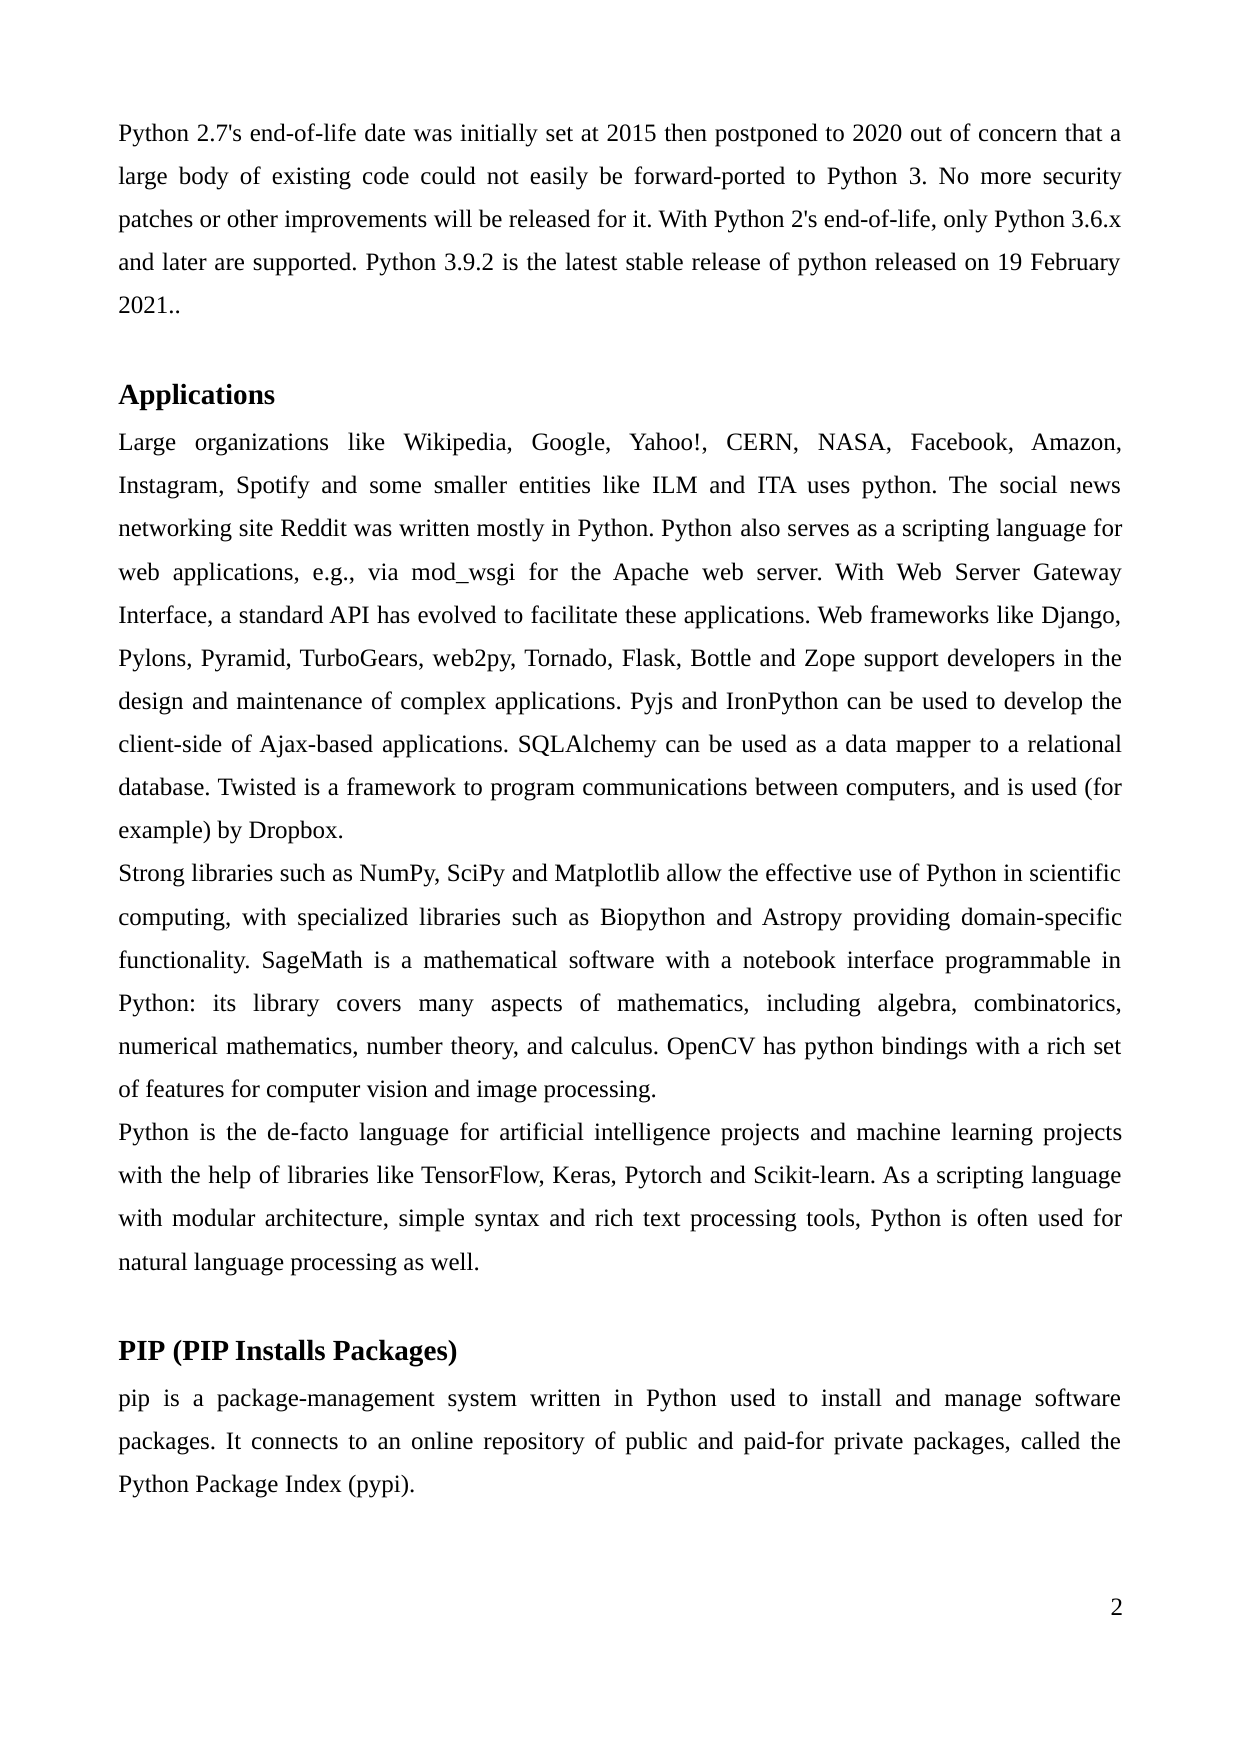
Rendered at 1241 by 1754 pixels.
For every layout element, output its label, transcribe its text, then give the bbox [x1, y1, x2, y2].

subtitle Applications [118, 377, 1123, 410]
text pip is a package-management system written in Python used to install and manage software packages. It connects to an online repository of public and paid-for private packages, called the Python Package Index (pypi). [118, 1383, 1123, 1498]
text Large organizations like Wikipedia, Google, Yahoo!, CERN, NASA, Facebook, Amazon, Instagram, Spotify and some smaller entities like ILM and ITA uses python. The social news networking site Reddit was written mostly in Python. Python also serves as a scripting language for web applications, e.g., via mod_wsgi for the Apache web server. With Web Server Gateway Interface, a standard API has evolved to facilitate these applications. Web frameworks like Django, Pylons, Pyramid, TurboGears, web2py, Tornado, Flask, Bottle and Zope support developers in the design and maintenance of complex applications. Pyjs and IronPython can be used to develop the client-side of Ajax-based applications. SQLAlchemy can be used as a data mapper to a relational database. Twisted is a framework to program communications between computers, and is used (for example) by Dropbox. [118, 427, 1123, 844]
text Python 2.7's end-of-life date was initially set at 2015 then postponed to 2020 out of concern that a large body of existing code could not easily be forward-ported to Python 3. No more security patches or other improvements will be released for it. With Python 2's end-of-life, only Python 3.6.x and later are supported. Python 3.9.2 is the latest stable release of python released on 19 February 2021.. [118, 118, 1123, 319]
text Python is the de-facto language for artificial intelligence projects and machine learning projects with the help of libraries like TensorFlow, Keras, Pytorch and Scikit-learn. As a scripting language with modular architecture, simple syntax and rich text processing tools, Python is often used for natural language processing as well. [118, 1117, 1123, 1275]
text Strong libraries such as NumPy, SciPy and Matplotlib allow the effective use of Python in scientific computing, with specialized libraries such as Biopython and Astropy providing domain-specific functionality. SageMath is a mathematical software with a notebook interface programmable in Python: its library covers many aspects of mathematics, including algebra, combinatorics, numerical mathematics, number theory, and calculus. OpenCV has python bindings with a rich set of features for computer vision and image processing. [118, 858, 1123, 1103]
subtitle PIP (PIP Installs Packages) [118, 1333, 1123, 1366]
